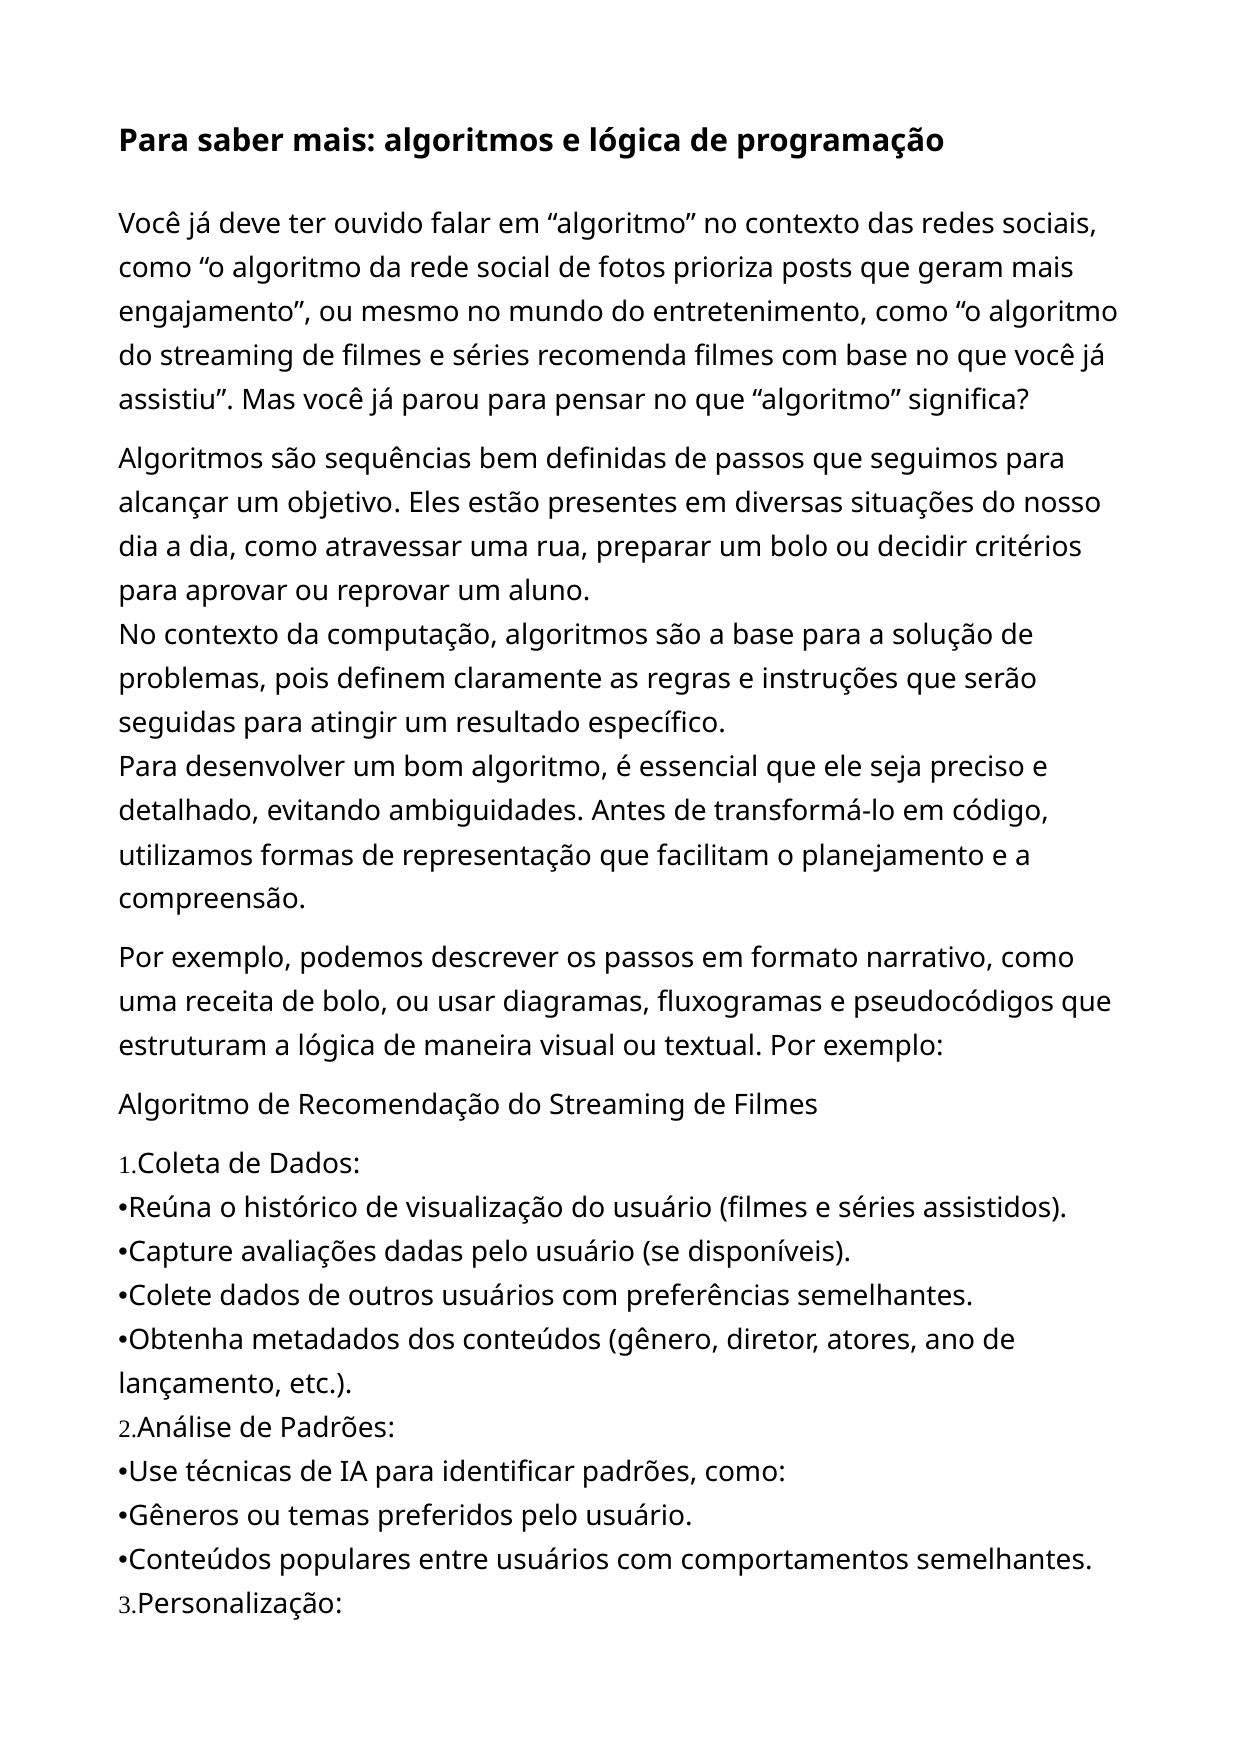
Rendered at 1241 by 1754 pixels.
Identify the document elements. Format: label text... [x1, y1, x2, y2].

text Para desenvolver um bom algoritmo, é essencial que ele seja preciso e detalhado, evitando ambiguidades. Antes de transformá-lo em código, utilizamos formas de representação que facilitam o planejamento e a compreensão. [118, 747, 1122, 917]
list Gêneros ou temas preferidos pelo usuário. [118, 1495, 1122, 1534]
list Colete dados de outros usuários com preferências semelhantes. [118, 1275, 1122, 1313]
list Reúna o histórico de visualização do usuário (filmes e séries assistidos). [118, 1187, 1122, 1225]
list Análise de Padrões: [118, 1407, 1122, 1446]
list Obtenha metadados dos conteúdos (gênero, diretor, atores, ano de lançamento, etc.). [118, 1319, 1122, 1402]
list Conteúdos populares entre usuários com comportamentos semelhantes. [118, 1539, 1122, 1578]
text No contexto da computação, algoritmos são a base para a solução de problemas, pois definem claramente as regras e instruções que serão seguidas para atingir um resultado específico. [118, 614, 1122, 741]
list Capture avaliações dadas pelo usuário (se disponíveis). [118, 1231, 1122, 1269]
text Por exemplo, podemos descrever os passos em formato narrativo, como uma receita de bolo, ou usar diagramas, fluxogramas e pseudocódigos que estruturam a lógica de maneira visual ou textual. Por exemplo: [118, 937, 1122, 1064]
text Para saber mais: algoritmos e lógica de programação [118, 118, 1122, 161]
text Você já deve ter ouvido falar em “algoritmo” no contexto das redes sociais, como “o algoritmo da rede social de fotos prioriza posts que geram mais engajamento”, ou mesmo no mundo do entretenimento, como “o algoritmo do streaming de filmes e séries recomenda filmes com base no que você já assistiu”. Mas você já parou para pensar no que “algoritmo” significa? [118, 203, 1122, 418]
list Coleta de Dados: [118, 1143, 1122, 1181]
list Personalização: [118, 1583, 1122, 1622]
list Use técnicas de IA para identificar padrões, como: [118, 1451, 1122, 1490]
text Algoritmo de Recomendação do Streaming de Filmes [118, 1084, 1122, 1123]
text Algoritmos são sequências bem definidas de passos que seguimos para alcançar um objetivo. Eles estão presentes em diversas situações do nosso dia a dia, como atravessar uma rua, preparar um bolo ou decidir critérios para aprovar ou reprovar um aluno. [118, 438, 1122, 609]
